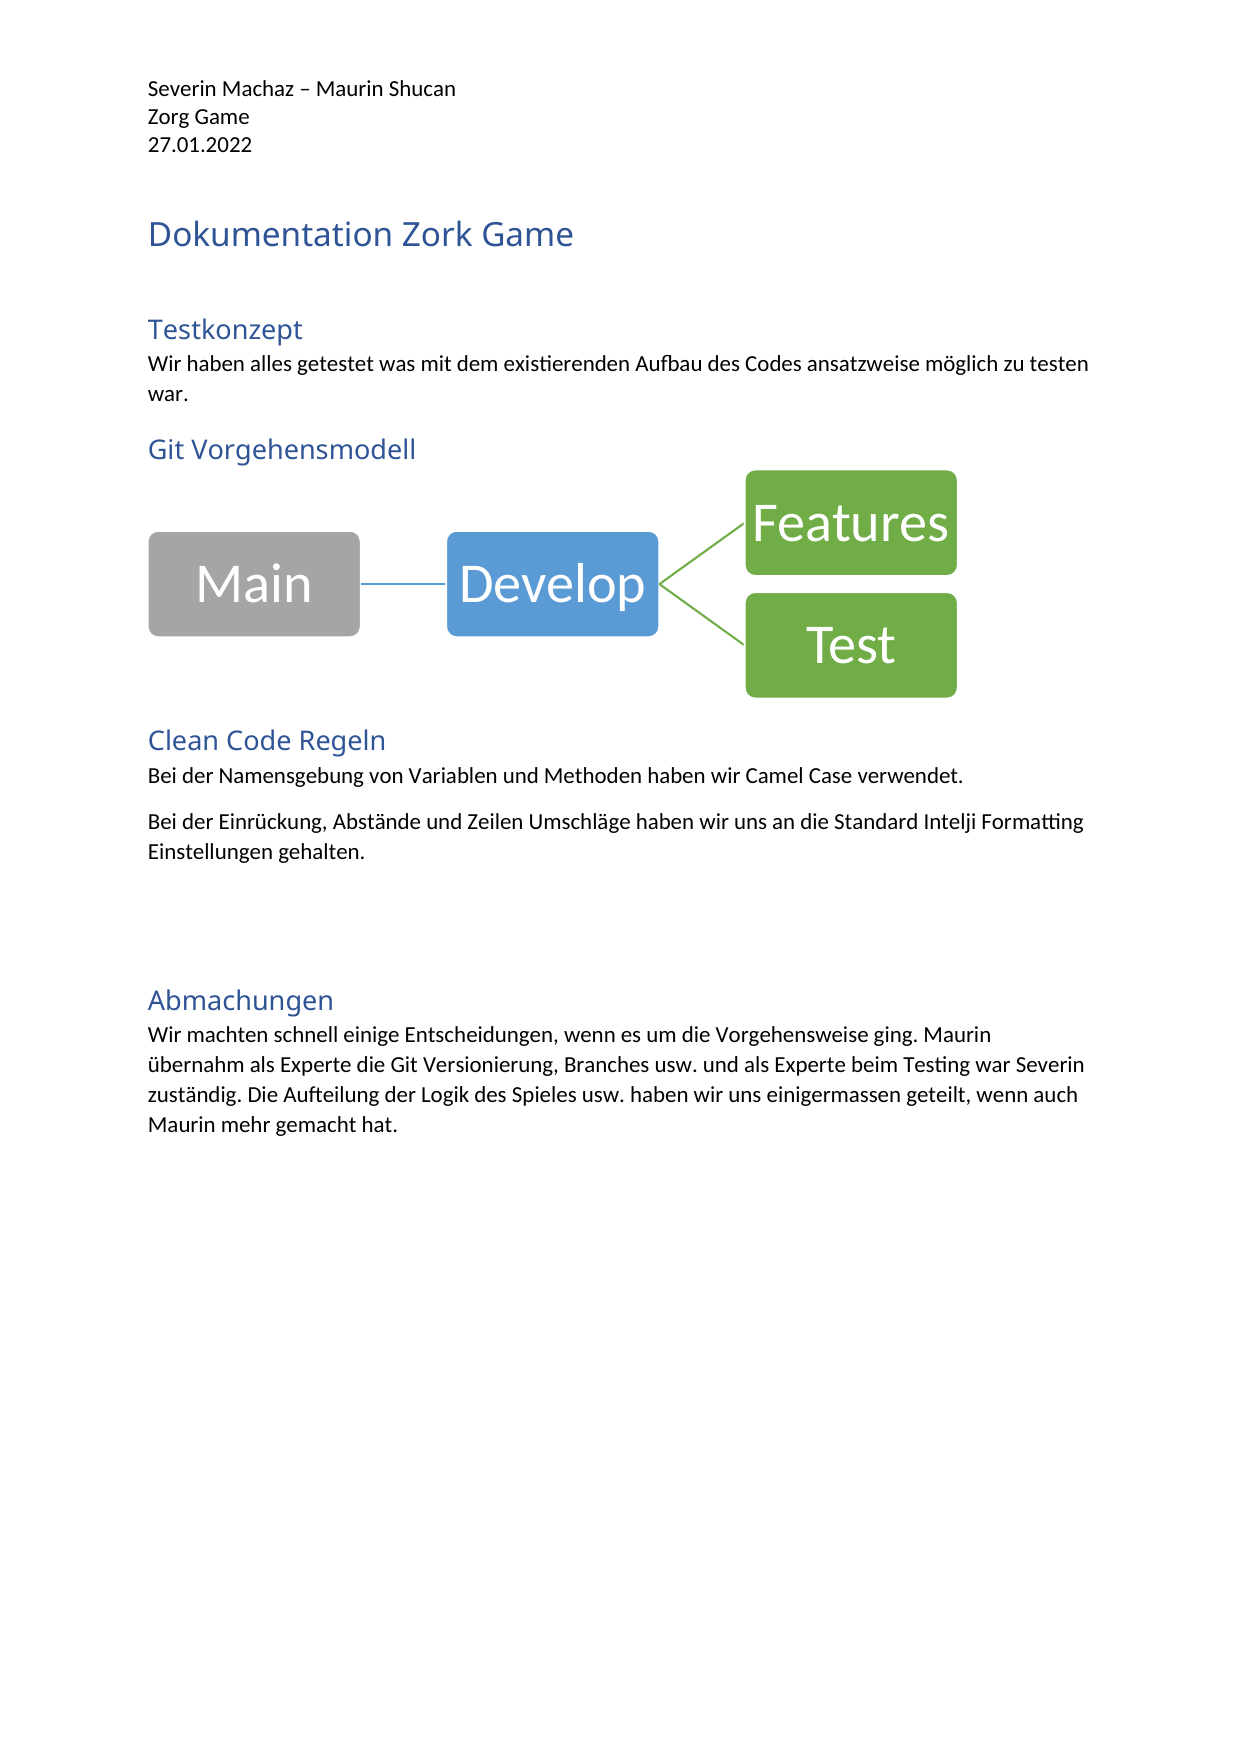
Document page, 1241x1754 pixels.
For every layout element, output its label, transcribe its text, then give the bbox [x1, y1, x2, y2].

text Wir machten schnell einige Entscheidungen, wenn es um die Vorgehensweise ging. Maurin übernahm als Experte die Git Versionierung, Branches usw. und als Experte beim Testing war Severin zuständig. Die Aufteilung der Logik des Spieles usw. haben wir uns einigermassen geteilt, wenn auch Maurin mehr gemacht hat. [148, 1021, 1093, 1138]
text Wir haben alles getestet was mit dem existierenden Aufbau des Codes ansatzweise möglich zu testen war. [148, 349, 1093, 407]
subtitle Abmachungen [148, 981, 1093, 1018]
subtitle Clean Code Regeln [148, 721, 1093, 758]
text Bei der Namensgebung von Variablen und Methoden haben wir Camel Case verwendet. [148, 761, 1093, 789]
subtitle Dokumentation Zork Game [148, 211, 1093, 256]
subtitle Git Vorgehensmodell [148, 430, 1093, 467]
text Bei der Einrückung, Abstände und Zeilen Umschläge haben wir uns an die Standard Intelji Formatting Einstellungen gehalten. [148, 807, 1093, 865]
subtitle Testkonzept [148, 310, 1093, 347]
